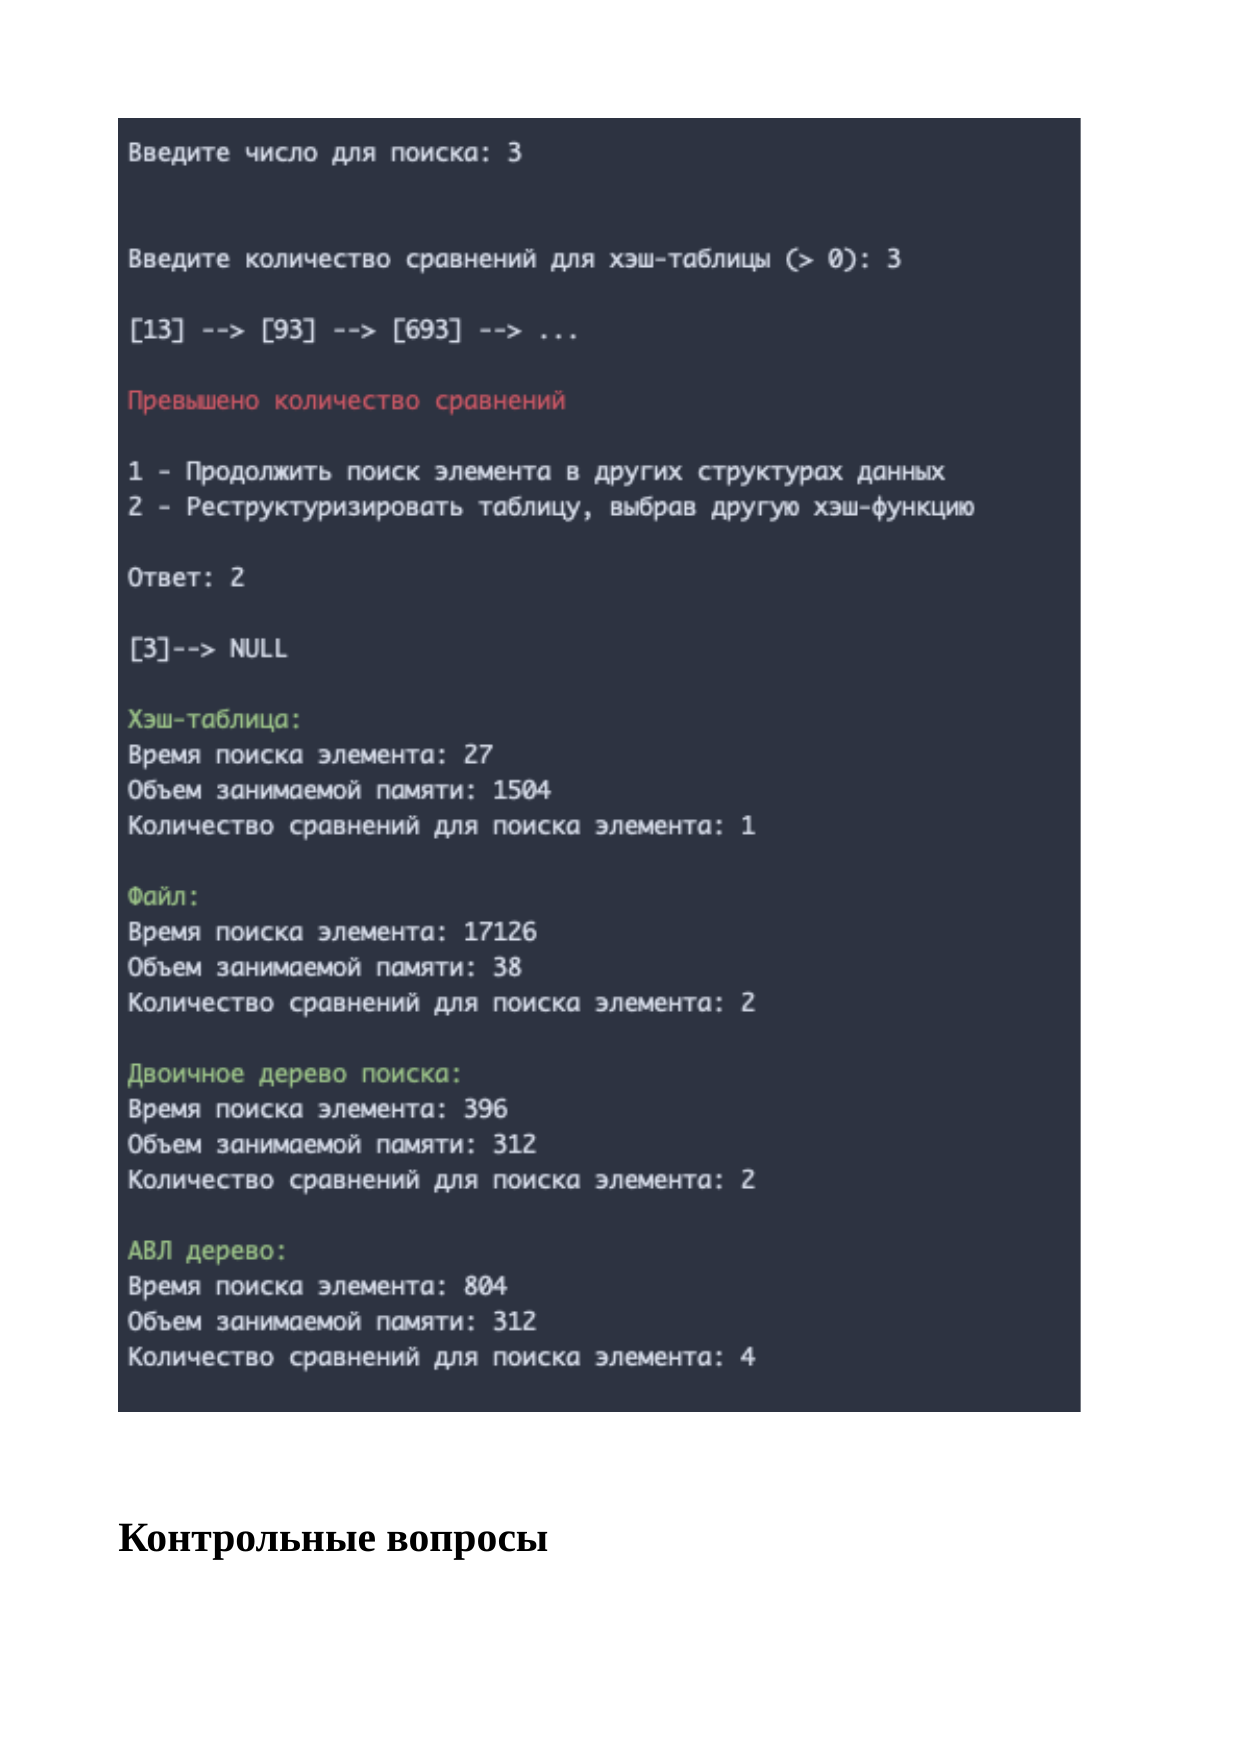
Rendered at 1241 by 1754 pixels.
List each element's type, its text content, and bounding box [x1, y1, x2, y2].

text Контрольные вопросы [118, 1512, 1122, 1560]
